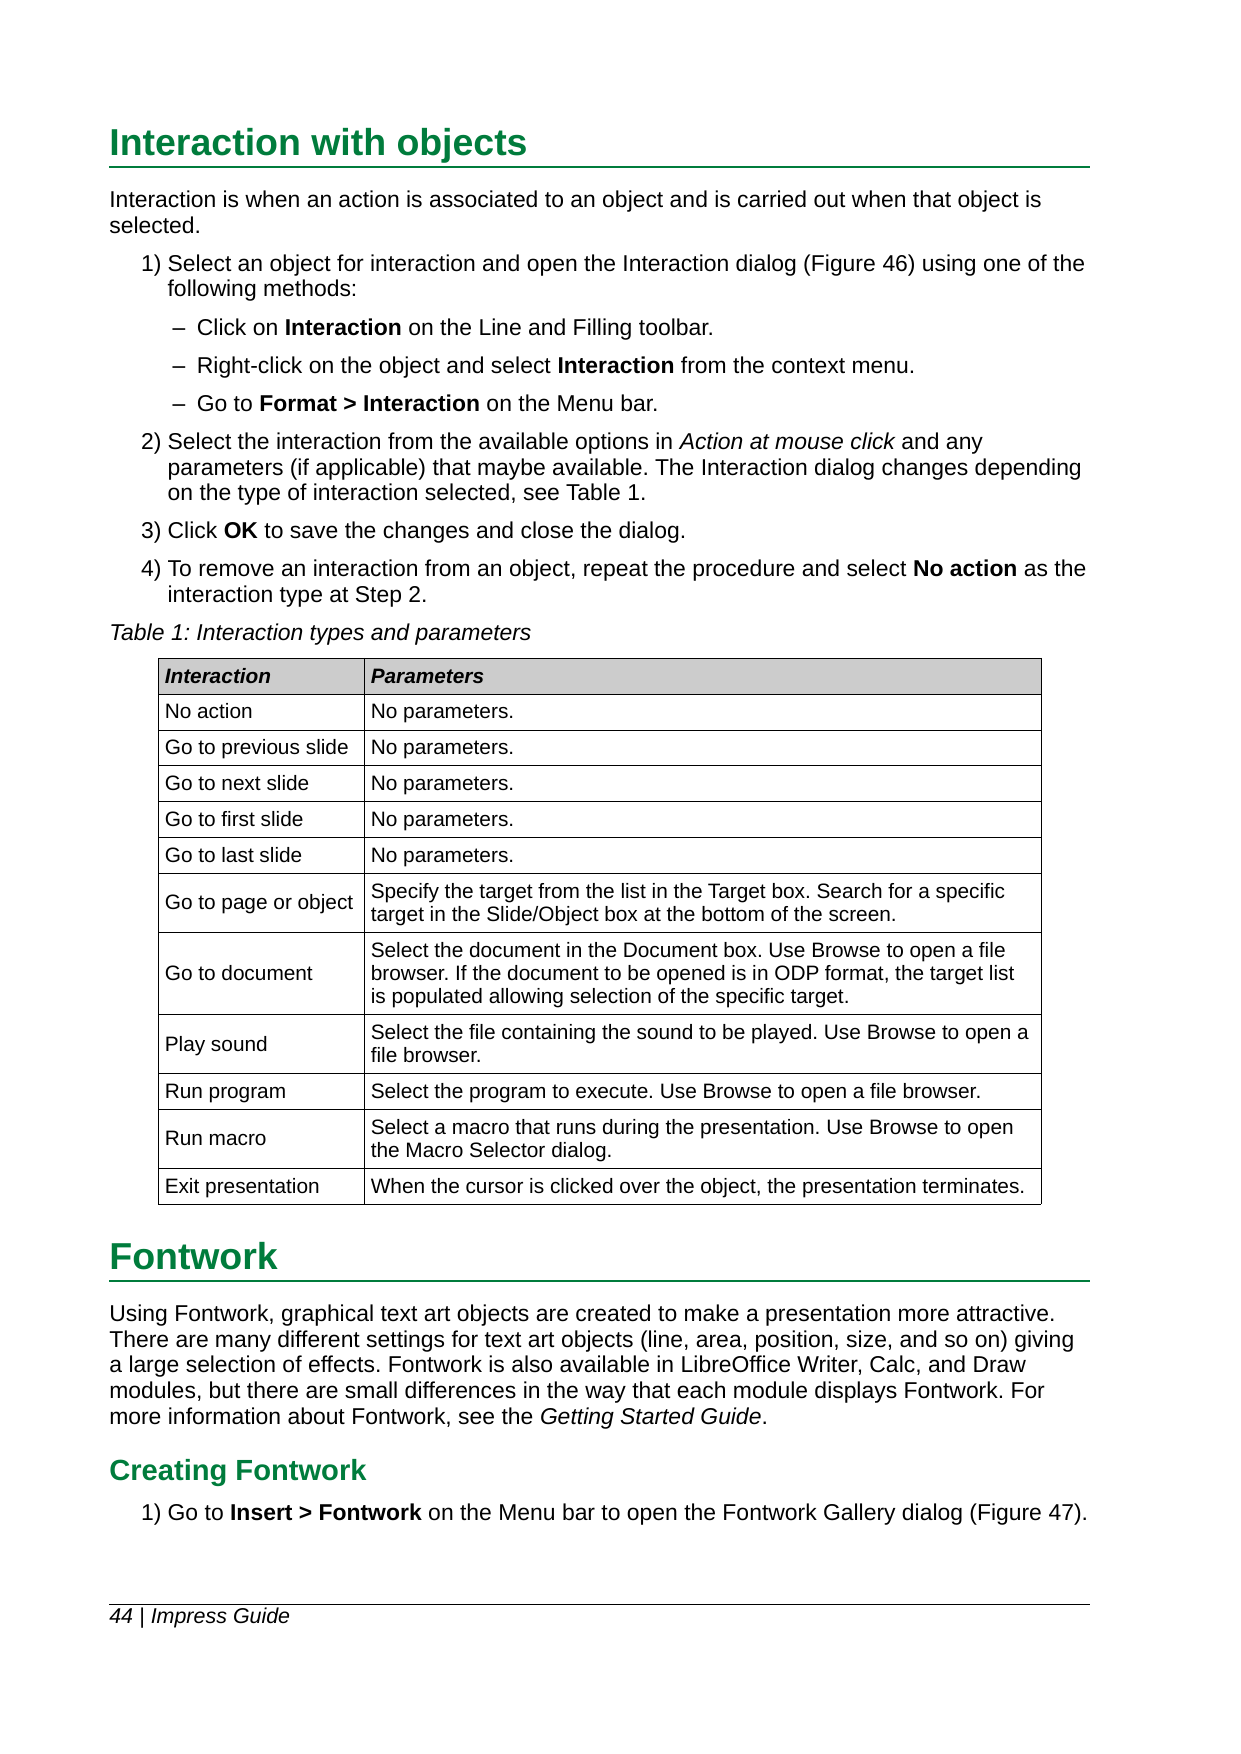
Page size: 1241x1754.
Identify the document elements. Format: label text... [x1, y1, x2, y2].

table_cell No parameters. [365, 802, 1041, 837]
table_header Interaction [159, 659, 364, 694]
list To remove an interaction from an object, repeat the procedure and select No action as the interaction type at Step 2. [153, 556, 1090, 607]
table_cell Run program [159, 1074, 364, 1109]
table_cell Select the program to execute. Use Browse to open a file browser. [365, 1074, 1041, 1109]
list Select an object for interaction and open the Interaction dialog (Figure 46) using one of the following methods: [153, 250, 1090, 302]
table_cell Go to first slide [159, 802, 364, 837]
list Go to Format > Interaction on the Menu bar. [182, 390, 1090, 416]
list Select the interaction from the available options in Action at mouse click and any parameters (if applicable) that maybe available. The Interaction dialog changes depending on the type of interaction selected, see Table 1. [153, 428, 1090, 505]
table_cell No parameters. [365, 766, 1041, 801]
table_cell Go to last slide [159, 838, 364, 873]
text Table 1: Interaction types and parameters [109, 620, 1090, 645]
table_cell No action [159, 695, 364, 729]
table_cell Go to document [159, 933, 364, 1014]
subtitle Fontwork [109, 1235, 1090, 1280]
table_cell Run macro [159, 1110, 364, 1168]
list Go to Insert > Fontwork on the Menu bar to open the Fontwork Gallery dialog (Figure 47). [153, 1499, 1090, 1525]
list Right-click on the object and select Interaction from the context menu. [182, 352, 1090, 378]
table_cell Go to previous slide [159, 731, 364, 765]
table_cell Specify the target from the list in the Target box. Search for a specific target in the Slide/Object box at the bottom of the screen. [365, 874, 1041, 932]
table_cell Select the document in the Document box. Use Browse to open a file browser. If the document to be opened is in ODP format, the target list is populated allowing selection of the specific target. [365, 933, 1041, 1014]
list Click OK to save the changes and close the dialog. [153, 518, 1090, 543]
table_cell When the cursor is clicked over the object, the presentation terminates. [365, 1169, 1041, 1204]
text Interaction is when an action is associated to an object and is carried out when that object is selected. [109, 187, 1090, 238]
table_cell Play sound [159, 1015, 364, 1073]
table_cell Exit presentation [159, 1169, 364, 1204]
table_cell Go to page or object [159, 874, 364, 932]
subtitle Creating Fontwork [109, 1454, 1090, 1487]
subtitle Interaction with objects [109, 121, 1090, 166]
table_cell Go to next slide [159, 766, 364, 801]
table_cell Select the file containing the sound to be played. Use Browse to open a file browser. [365, 1015, 1041, 1073]
text Using Fontwork, graphical text art objects are created to make a presentation more attractive. There are many different settings for text art objects (line, area, position, size, and so on) giving a large selection of effects. Fontwork is also available in LibreOffice Writer, Calc, and Draw modules, but there are small differences in the way that each module displays Fontwork. For more information about Fontwork, see the Getting Started Guide. [109, 1301, 1090, 1429]
table_cell No parameters. [365, 838, 1041, 873]
list Click on Interaction on the Line and Filling toolbar. [182, 314, 1090, 340]
table_cell Select a macro that runs during the presentation. Use Browse to open the Macro Selector dialog. [365, 1110, 1041, 1168]
table_cell No parameters. [365, 695, 1041, 729]
table_header Parameters [365, 659, 1041, 694]
table_cell No parameters. [365, 731, 1041, 765]
